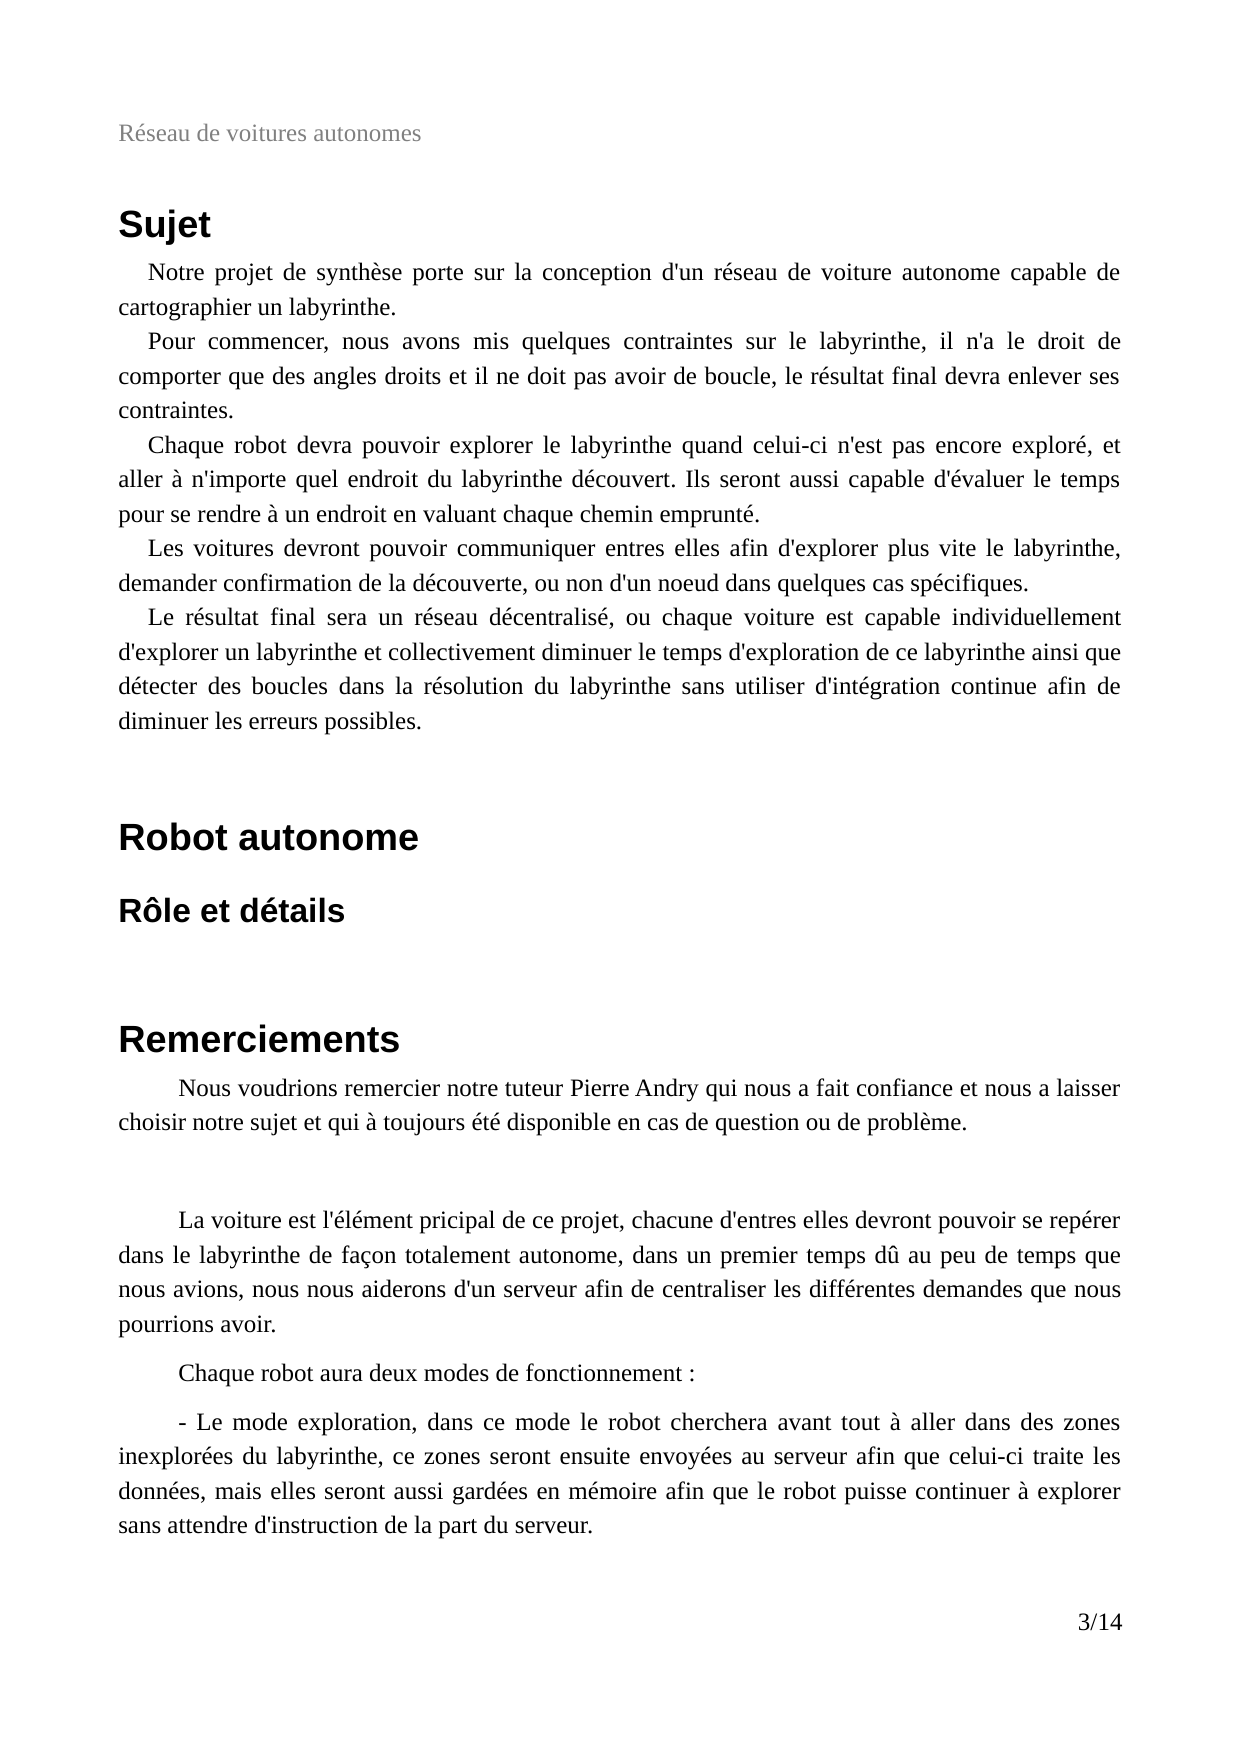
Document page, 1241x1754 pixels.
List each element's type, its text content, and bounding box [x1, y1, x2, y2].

text La voiture est l'élément pricipal de ce projet, chacune d'entres elles devront pouvoir se repérer dans le labyrinthe de façon totalement autonome, dans un premier temps dû au peu de temps que nous avions, nous nous aiderons d'un serveur afin de centraliser les différentes demandes que nous pourrions avoir. [118, 1205, 1122, 1337]
subtitle Sujet [118, 201, 1122, 245]
text - Le mode exploration, dans ce mode le robot cherchera avant tout à aller dans des zones inexplorées du labyrinthe, ce zones seront ensuite envoyées au serveur afin que celui-ci traite les données, mais elles seront aussi gardées en mémoire afin que le robot puisse continuer à explorer sans attendre d'instruction de la part du serveur. [118, 1407, 1122, 1539]
text Chaque robot aura deux modes de fonctionnement : [118, 1358, 1122, 1386]
text Nous voudrions remercier notre tuteur Pierre Andry qui nous a fait confiance et nous a laisser choisir notre sujet et qui à toujours été disponible en cas de question ou de problème. [118, 1073, 1122, 1136]
text Pour commencer, nous avons mis quelques contraintes sur le labyrinthe, il n'a le droit de comporter que des angles droits et il ne doit pas avoir de boucle, le résultat final devra enlever ses contraintes. [118, 326, 1122, 424]
text Les voitures devront pouvoir communiquer entres elles afin d'explorer plus vite le labyrinthe, demander confirmation de la découverte, ou non d'un noeud dans quelques cas spécifiques. [118, 533, 1122, 597]
subtitle Rôle et détails [118, 891, 1122, 930]
text Chaque robot devra pouvoir explorer le labyrinthe quand celui-ci n'est pas encore exploré, et aller à n'importe quel endroit du labyrinthe découvert. Ils seront aussi capable d'évaluer le temps pour se rendre à un endroit en valuant chaque chemin emprunté. [118, 430, 1122, 528]
text Le résultat final sera un réseau décentralisé, ou chaque voiture est capable individuellement d'explorer un labyrinthe et collectivement diminuer le temps d'exploration de ce labyrinthe ainsi que détecter des boucles dans la résolution du labyrinthe sans utiliser d'intégration continue afin de diminuer les erreurs possibles. [118, 602, 1122, 734]
text Notre projet de synthèse porte sur la conception d'un réseau de voiture autonome capable de cartographier un labyrinthe. [118, 257, 1122, 321]
subtitle Remerciements [118, 1016, 1122, 1060]
subtitle Robot autonome [118, 814, 1122, 858]
